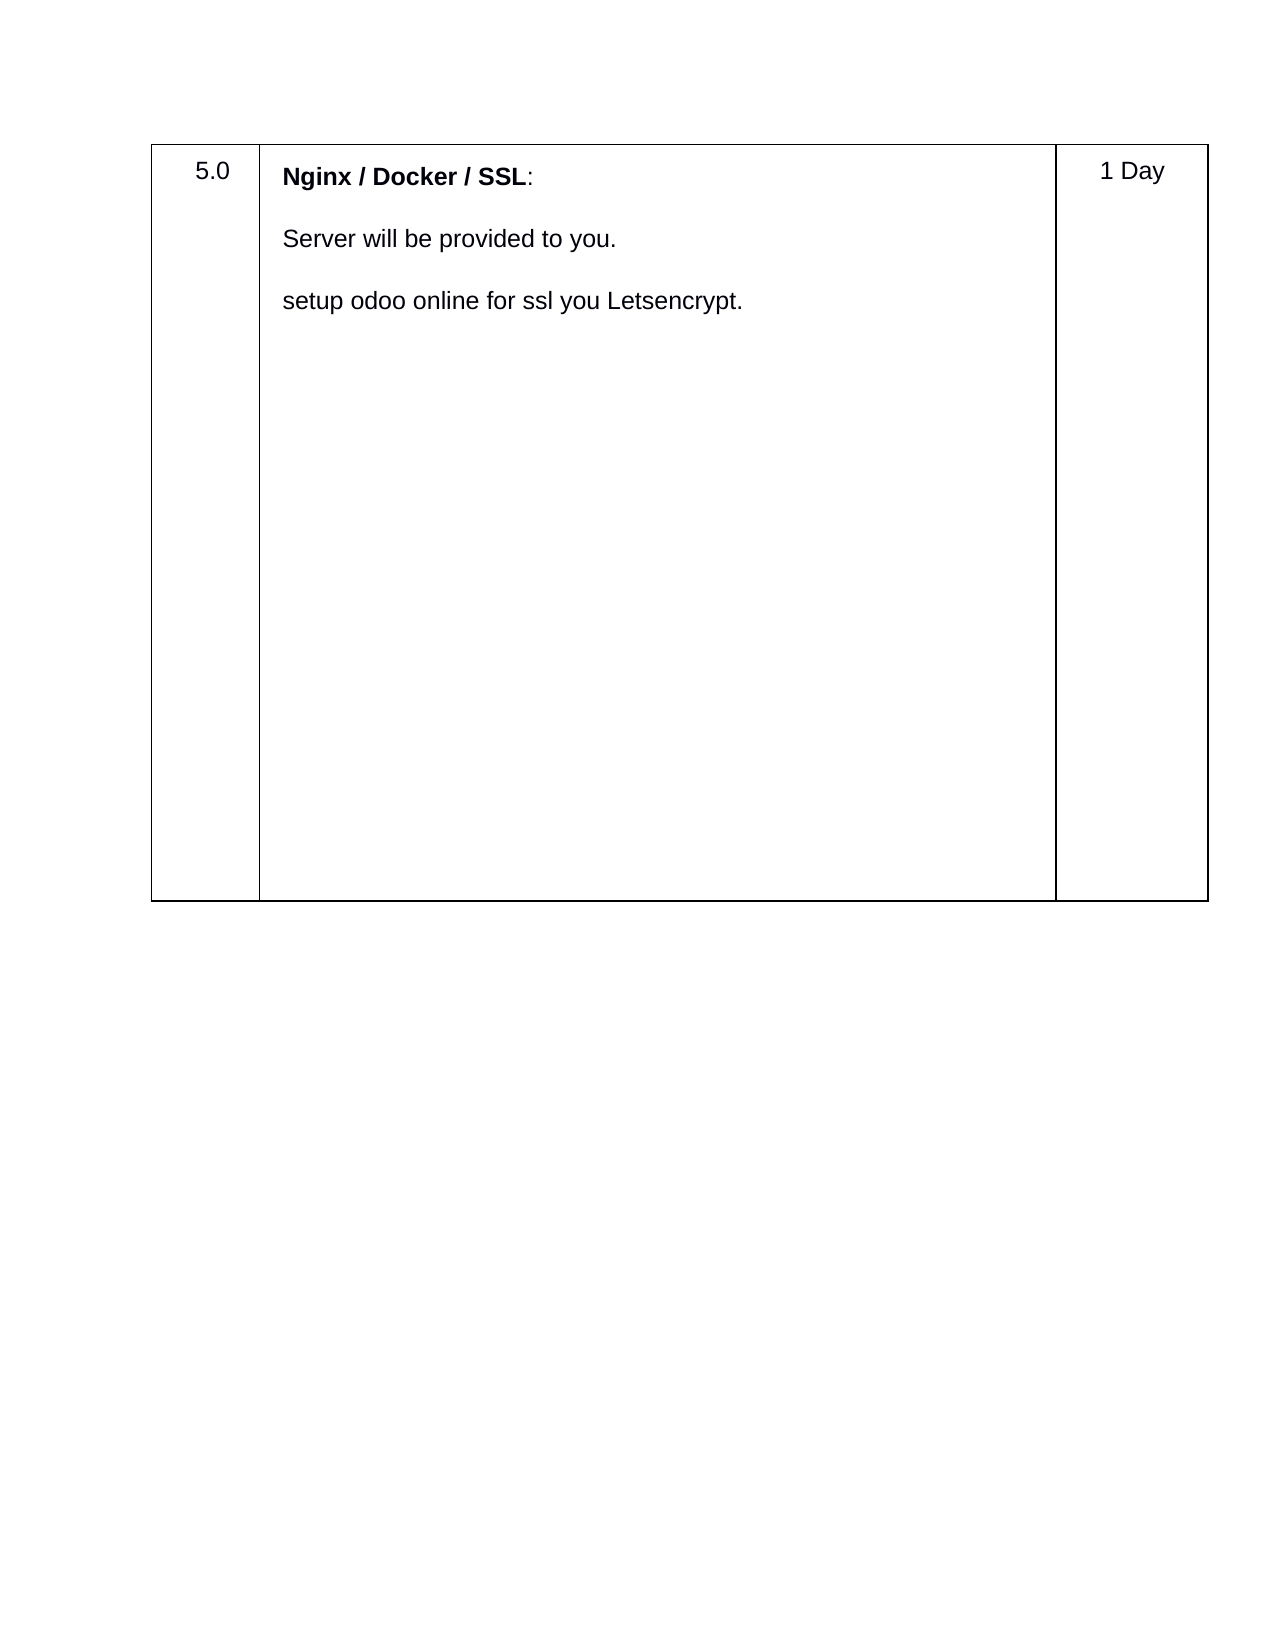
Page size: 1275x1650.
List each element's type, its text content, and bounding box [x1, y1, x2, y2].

table_cell Nginx / Docker / SSL: Server will be provided to you. setup odoo online for ssl you Letsencrypt. [260, 145, 1055, 900]
table_cell 5.0 [152, 145, 259, 900]
table_cell 1 Day [1057, 145, 1207, 900]
